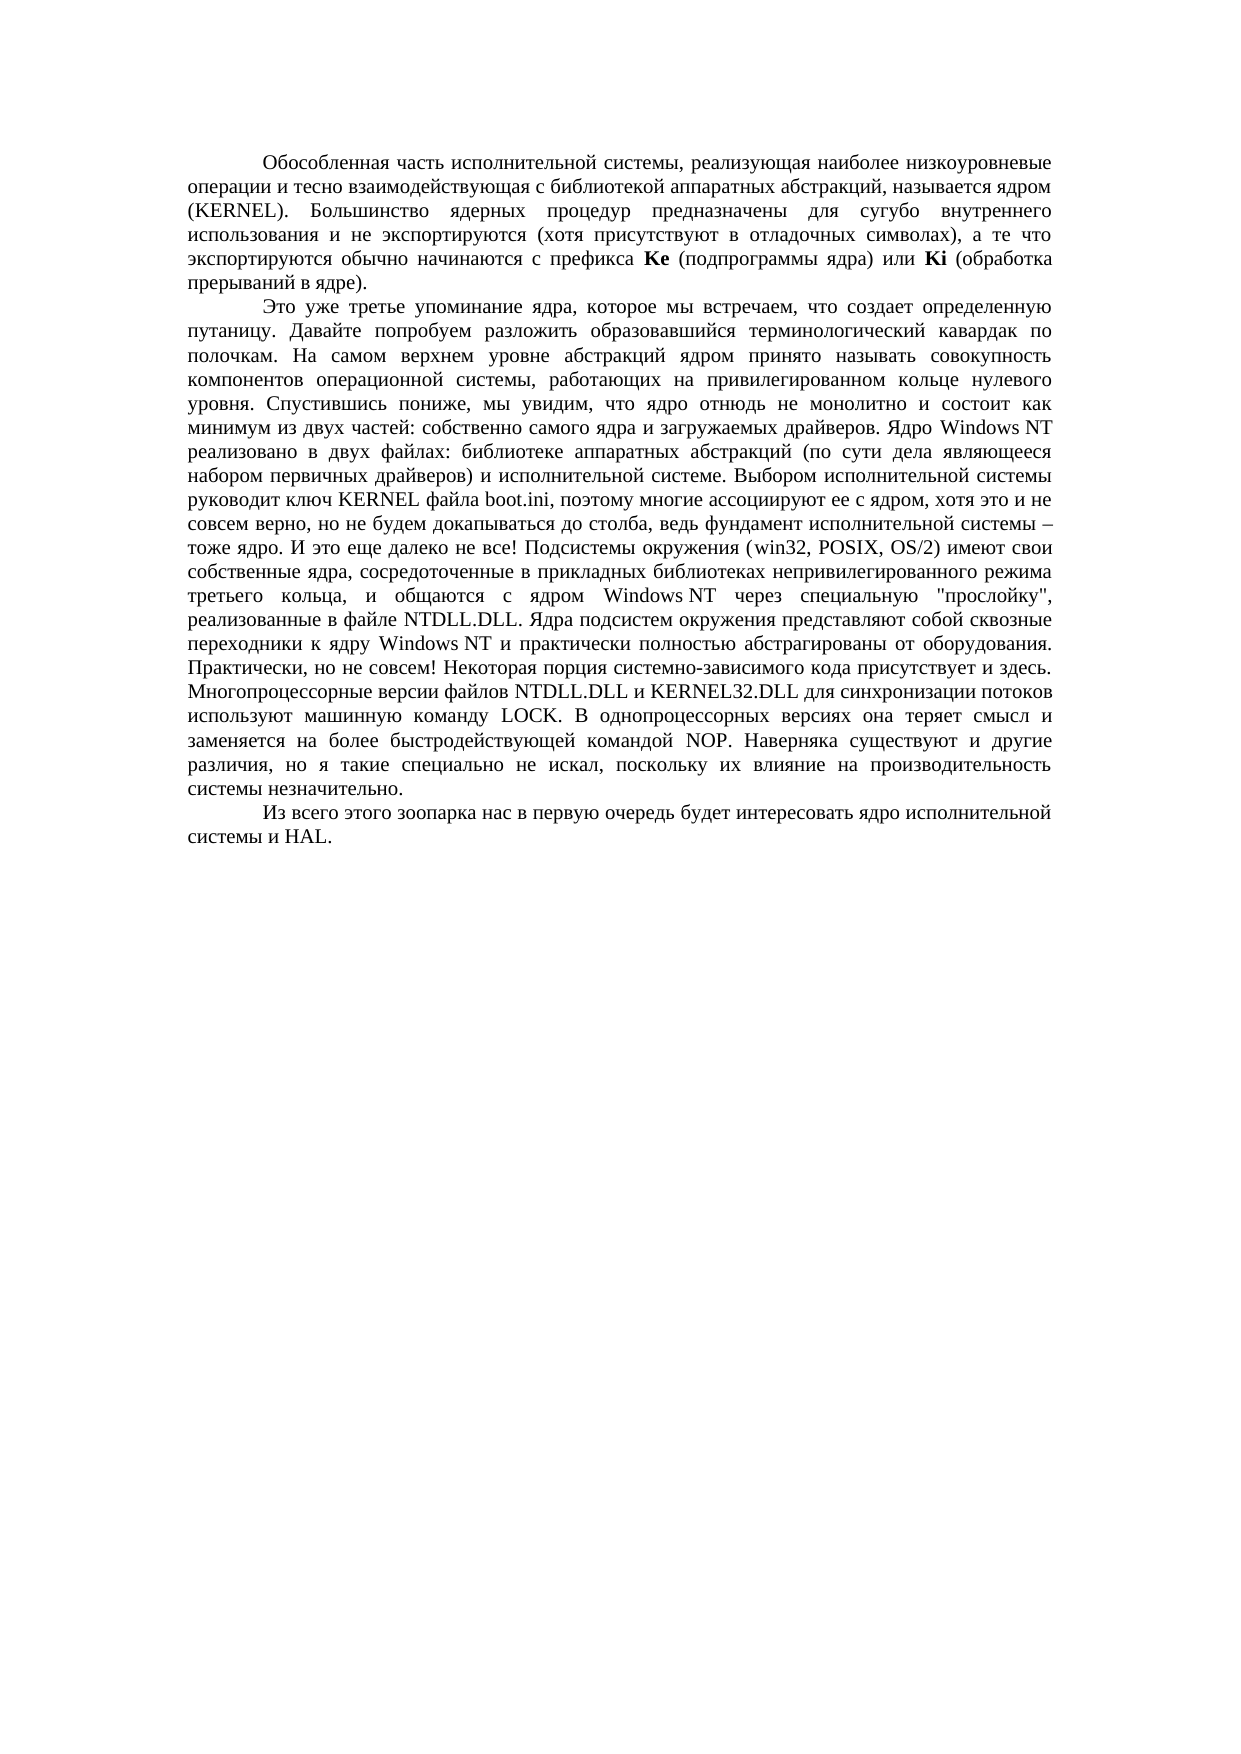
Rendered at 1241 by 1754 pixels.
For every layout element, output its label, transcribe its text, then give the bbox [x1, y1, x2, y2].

text Обособленная часть исполнительной системы, реализующая наиболее низкоуровневые операции и тесно взаимодействующая с библиотекой аппаратных абстракций, называется ядром (KERNEL). Большинство ядерных процедур предназначены для сугубо внутреннего использования и не экспортируются (хотя присутствуют в отладочных символах), а те что экспортируются обычно начинаются с префикса Ke (подпрограммы ядра) или Ki (обработка прерываний в ядре). [187, 150, 1053, 294]
text Это уже третье упоминание ядра, которое мы встречаем, что создает определенную путаницу. Давайте попробуем разложить образовавшийся терминологический кавардак по полочкам. На самом верхнем уровне абстракций ядром принято называть совокупность компонентов операционной системы, работающих на привилегированном кольце нулевого уровня. Спустившись пониже, мы увидим, что ядро отнюдь не монолитно и состоит как минимум из двух частей: собственно самого ядра и загружаемых драйверов. Ядро Windows NT реализовано в двух файлах: библиотеке аппаратных абстракций (по сути дела являющееся набором первичных драйверов) и исполнительной системе. Выбором исполнительной системы руководит ключ KERNEL файла boot.ini, поэтому многие ассоциируют ее с ядром, хотя это и не совсем верно, но не будем докапываться до столба, ведь фундамент исполнительной системы – тоже ядро. И это еще далеко не все! Подсистемы окружения (win32, POSIX, OS/2) имеют свои собственные ядра, сосредоточенные в прикладных библиотеках непривилегированного режима третьего кольца, и общаются с ядром Windows NT через специальную "прослойку", реализованные в файле NTDLL.DLL. Ядра подсистем окружения представляют собой сквозные переходники к ядру Windows NT и практически полностью абстрагированы от оборудования. Практически, но не совсем! Некоторая порция системно-зависимого кода присутствует и здесь. Многопроцессорные версии файлов NTDLL.DLL и KERNEL32.DLL для синхронизации потоков используют машинную команду LOCK. В однопроцессорных версиях она теряет смысл и заменяется на более быстродействующей командой NOP. Наверняка существуют и другие различия, но я такие специально не искал, поскольку их влияние на производительность системы незначительно. [187, 294, 1053, 800]
text Из всего этого зоопарка нас в первую очередь будет интересовать ядро исполнительной системы и HAL. [187, 800, 1053, 848]
